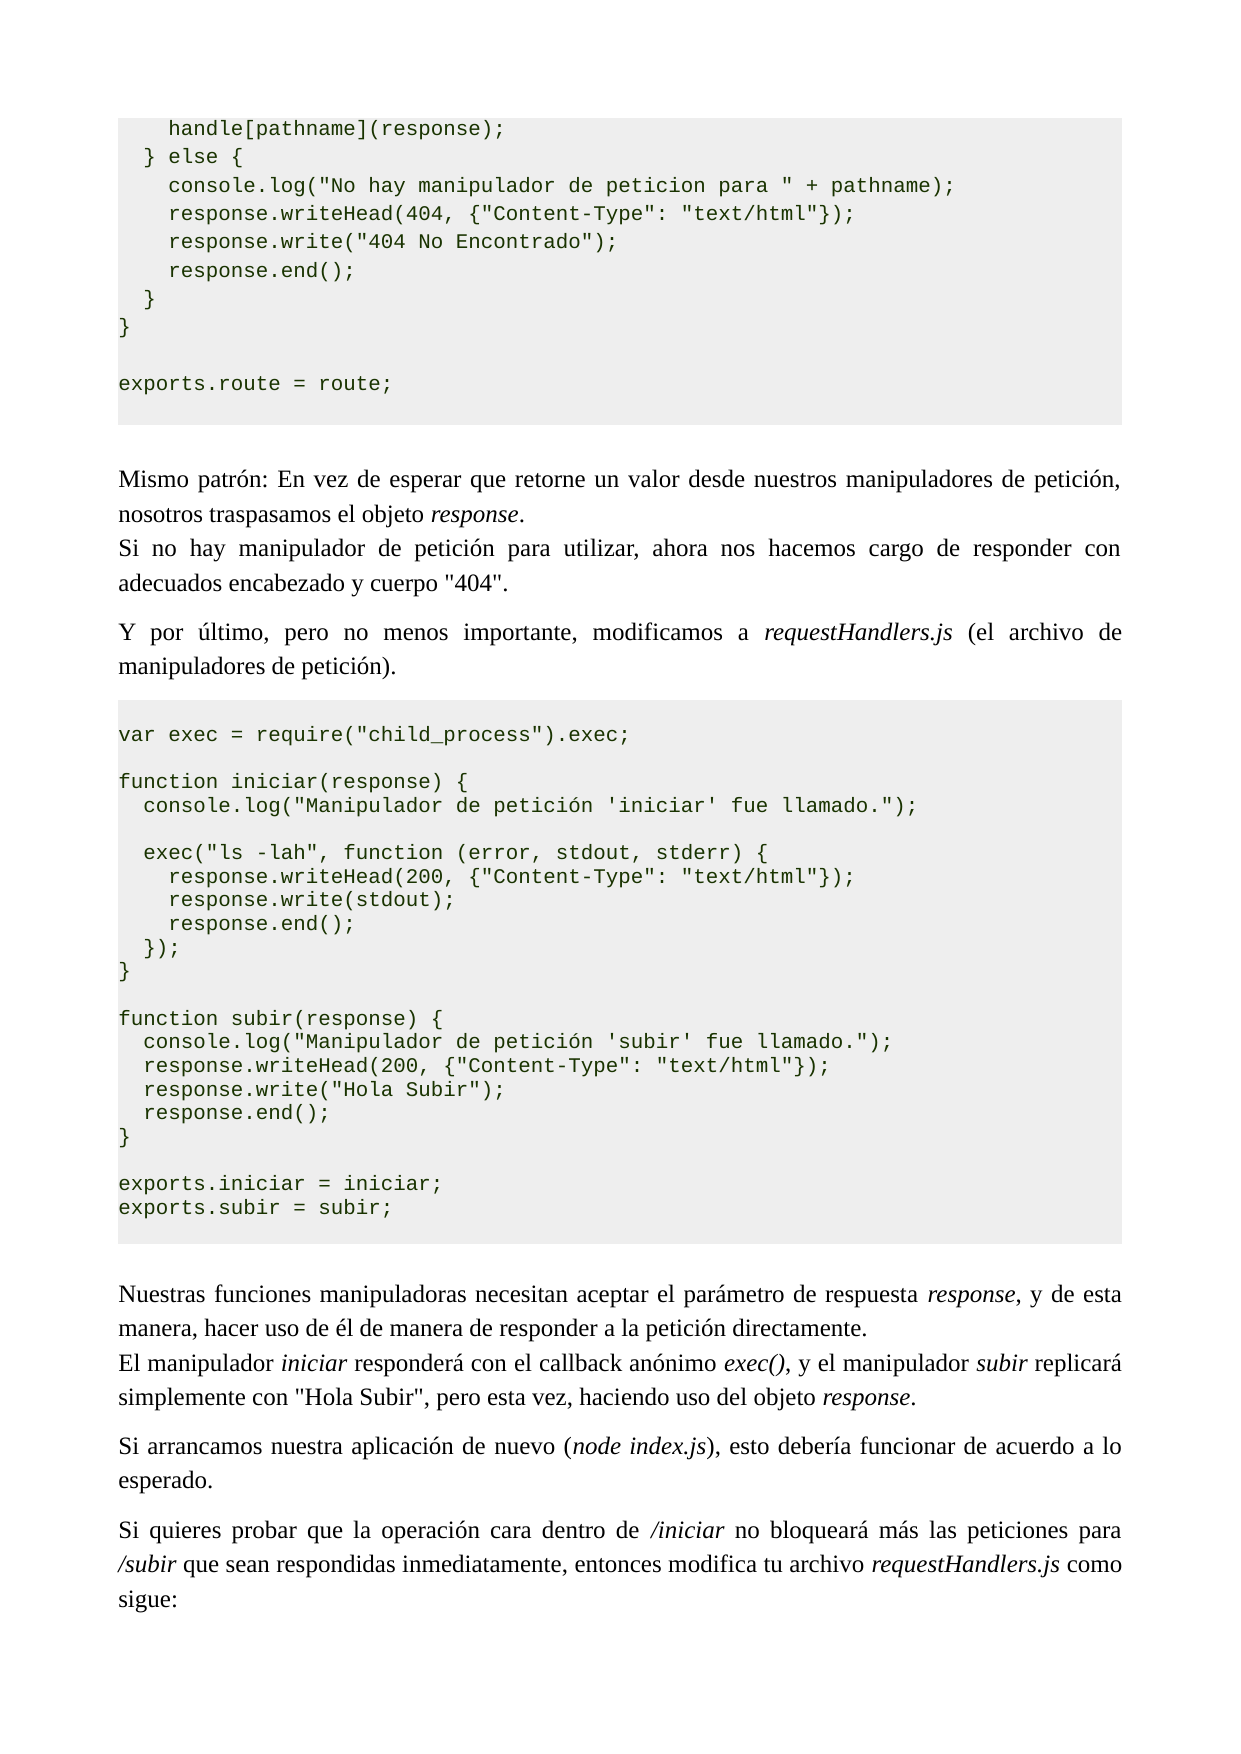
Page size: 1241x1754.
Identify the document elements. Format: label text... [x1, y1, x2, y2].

text console.log("No hay manipulador de peticion para " + pathname); [118, 175, 1122, 198]
text response.writeHead(404, {"Content-Type": "text/html"}); [118, 203, 1122, 227]
text Si no hay manipulador de petición para utilizar, ahora nos hacemos cargo de responder con adecuados encabezado y cuerpo "404". [118, 533, 1122, 596]
text response.write("404 No Encontrado"); [118, 231, 1122, 255]
text response.writeHead(200, {"Content-Type": "text/html"}); [118, 1055, 1122, 1079]
text response.writeHead(200, {"Content-Type": "text/html"}); [118, 866, 1122, 889]
text exports.subir = subir; [118, 1197, 1122, 1221]
text console.log("Manipulador de petición 'subir' fue llamado."); [118, 1031, 1122, 1055]
text } [118, 288, 1122, 312]
text El manipulador iniciar responderá con el callback anónimo exec(), y el manipulador subir replicará simplemente con "Hola Subir", pero esta vez, haciendo uso del objeto response. [118, 1348, 1122, 1411]
text console.log("Manipulador de petición 'iniciar' fue llamado."); [118, 795, 1122, 818]
text Si arrancamos nuestra aplicación de nuevo (node index.js), esto debería funcionar de acuerdo a lo esperado. [118, 1431, 1122, 1494]
text response.end(); [118, 913, 1122, 937]
text exports.iniciar = iniciar; [118, 1173, 1122, 1197]
text Mismo patrón: En vez de esperar que retorne un valor desde nuestros manipuladores de petición, nosotros traspasamos el objeto response. [118, 464, 1122, 527]
text } [118, 316, 1122, 340]
text var exec = require("child_process").exec; [118, 724, 1122, 748]
text }); [118, 937, 1122, 960]
text exports.route = route; [118, 373, 1122, 397]
text response.write(stdout); [118, 889, 1122, 913]
text Nuestras funciones manipuladoras necesitan aceptar el parámetro de respuesta response, y de esta manera, hacer uso de él de manera de responder a la petición directamente. [118, 1279, 1122, 1342]
text function iniciar(response) { [118, 771, 1122, 795]
text } else { [118, 146, 1122, 170]
text } [118, 960, 1122, 984]
text exec("ls -lah", function (error, stdout, stderr) { [118, 842, 1122, 866]
text function subir(response) { [118, 1008, 1122, 1031]
text response.write("Hola Subir"); [118, 1079, 1122, 1102]
text response.end(); [118, 1102, 1122, 1126]
text Y por último, pero no menos importante, modificamos a requestHandlers.js (el archivo de manipuladores de petición). [118, 617, 1122, 680]
text handle[pathname](response); [118, 118, 1122, 142]
text } [118, 1126, 1122, 1149]
text Si quieres probar que la operación cara dentro de /iniciar no bloqueará más las peticiones para /subir que sean respondidas inmediatamente, entonces modifica tu archivo requestHandlers.js como sigue: [118, 1515, 1122, 1612]
text response.end(); [118, 260, 1122, 283]
